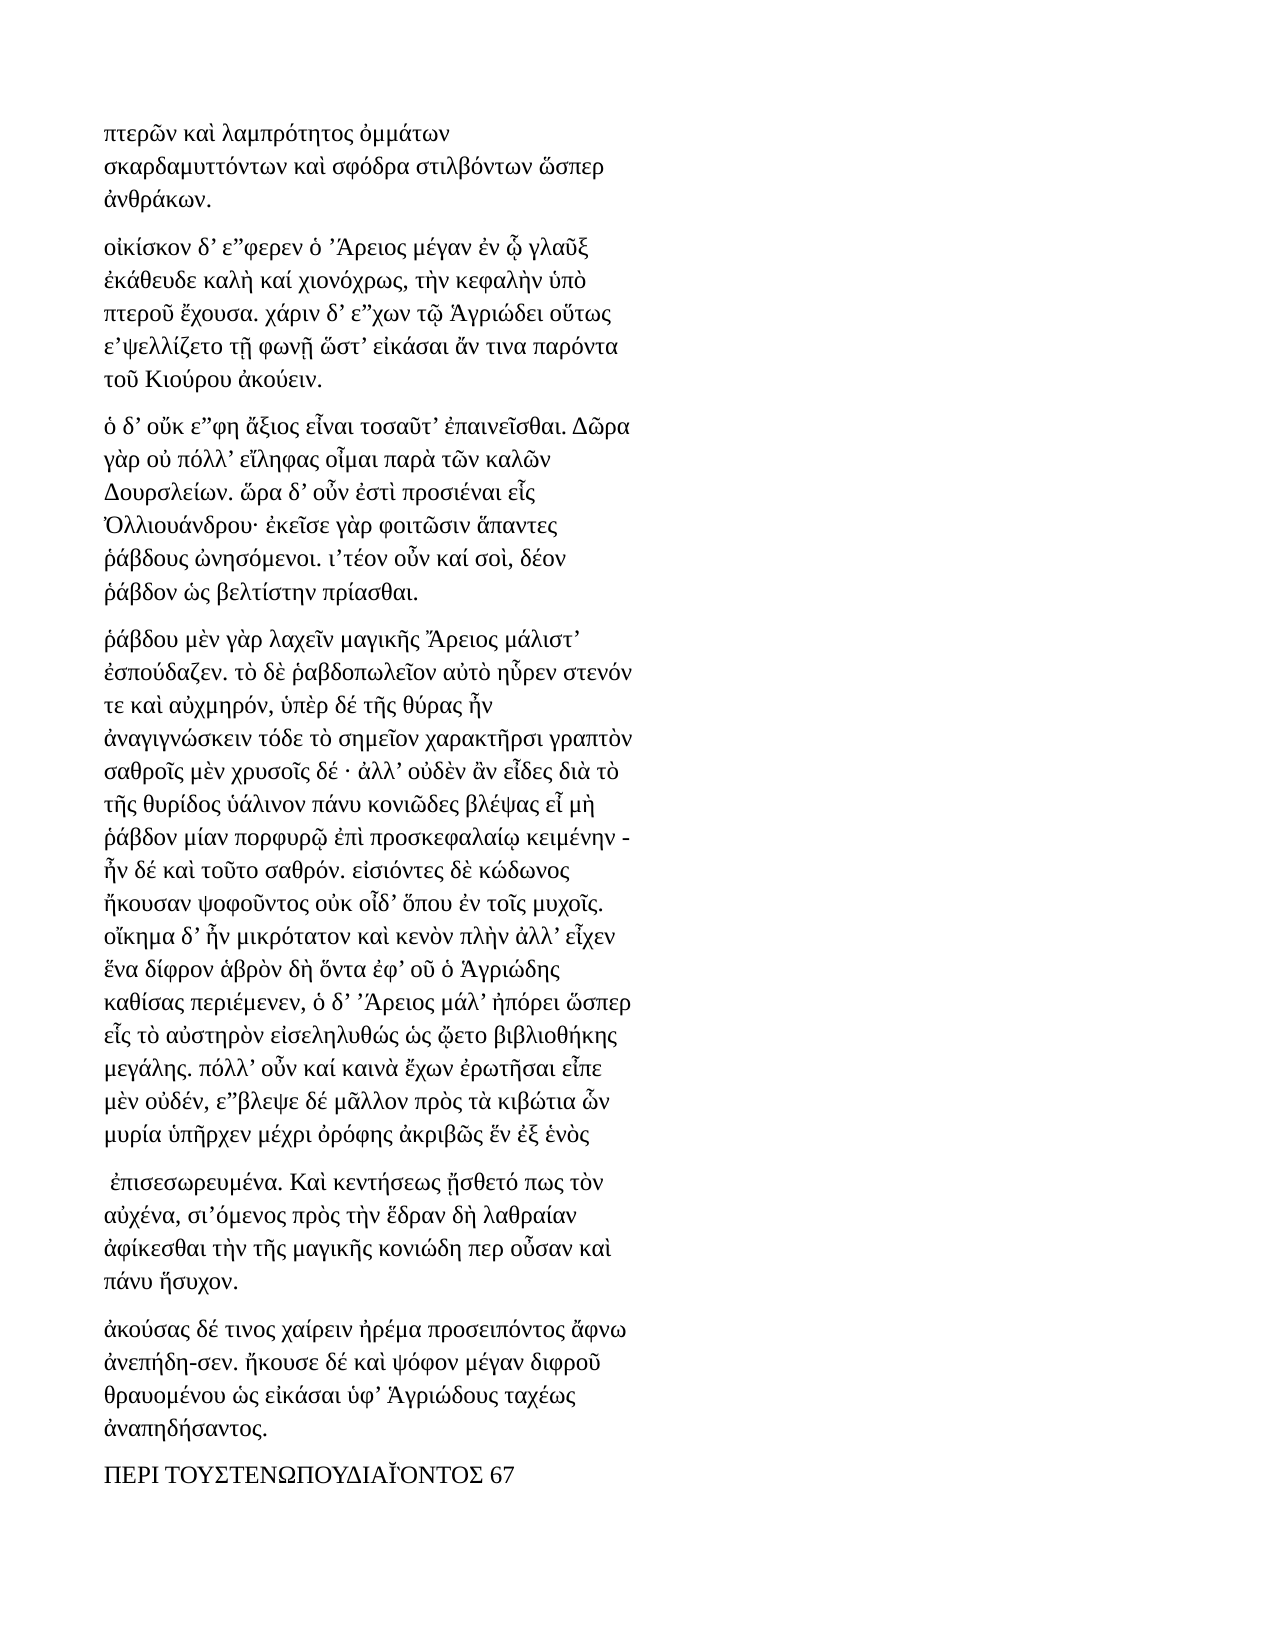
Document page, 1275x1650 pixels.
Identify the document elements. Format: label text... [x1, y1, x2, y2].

table_cell ἐπισεσωρευμένα. Καὶ κεντήσεως ᾔσθετό πως τὸν αὐχένα, σι’όμενος πρὸς τὴν ἕδραν δὴ λαθραίαν ἀφίκεσθαι τὴν τῆς μαγικῆς κονιώδη περ οὖσαν καὶ πάνυ ἥσυχον. [104, 1167, 637, 1314]
table_cell [638, 1167, 1157, 1314]
table_cell [638, 1460, 1157, 1508]
table_cell [638, 624, 1157, 1167]
table_cell ΠΕΡΙ ΤΟΥΣΤΕΝΩΠΟΥΔΙΑῘῸΝΤΟΣ 67 [104, 1460, 637, 1508]
table_cell ῥάβδου μὲν γὰρ λαχεῖν μαγικῆς Ἄρειος μάλιστ’ ἐσπούδαζεν. τὸ δὲ ῥαβδοπωλεῖον αὐτὸ ηὗρεν στενόν τε καὶ αὐχμηρόν, ὑπὲρ δέ τῆς θύρας ἦν ἀναγιγνώσκειν τόδε τὸ σημεῖον χαρακτῆρσι γραπτὸν σαθροῖς μὲν χρυσοῖς δέ · ἀλλ’ οὐδὲν ἂν εἶδες διὰ τὸ τῆς θυρίδος ὑάλινον πάνυ κονιῶδες βλέψας εἶ μὴ ῥάβδον μίαν πορφυρῷ ἐπὶ προσκεφαλαίῳ κειμένην - ἦν δέ καὶ τοῦτο σαθρόν. εἰσιόντες δὲ κώδωνος ἤκουσαν ψοφοῦντος οὐκ οἶδ’ ὅπου ἐν τοῖς μυχοῖς. οἴκημα δ’ ἦν μικρότατον καὶ κενὸν πλὴν ἀλλ’ εἶχεν ἕνα δίφρον ἁβρὸν δὴ ὅντα ἐφ’ οῦ ὁ Ἁγριώδης καθίσας περιέμενεν, ὁ δ’ ’Άρειος μάλ’ ἠπόρει ὥσπερ εἷς τὸ αὐστηρὸν εἰσεληλυθώς ὡς ᾤετο βιβλιοθήκης μεγάλης. πόλλ’ οὖν καί καινὰ ἔχων ἐρωτῆσαι εἶπε μὲν οὐδέν, ε”βλεψε δέ μᾶλλον πρὸς τὰ κιβώτια ὧν μυρία ὑπῆρχεν μέχρι ὀρόφης ἀκριβῶς ἕν ἐξ ἑνὸς [104, 624, 637, 1167]
table_cell [638, 411, 1157, 624]
table_cell [638, 118, 1157, 232]
table_cell ὁ δ’ οὔκ ε”φη ἄξιος εἶναι τοσαῦτ’ ἐπαινεῖσθαι. Δῶρα γὰρ οὐ πόλλ’ εἴληφας οἶμαι παρὰ τῶν καλῶν Δουρσλείων. ὥρα δ’ οὖν ἐστὶ προσιέναι εἷς Ὀλλιουάνδρου· ἐκεῖσε γὰρ φοιτῶσιν ἅπαντες ῥάβδους ὠνησόμενοι. ι’τέον οὖν καί σοὶ, δέον ῥάβδον ὡς βελτίστην πρίασθαι. [104, 411, 637, 624]
table_cell [638, 232, 1157, 411]
table_cell πτερῶν καὶ λαμπρότητος ὀμμάτων σκαρδαμυττόντων καὶ σφόδρα στιλβόντων ὥσπερ ἀνθράκων. [104, 118, 637, 232]
table_cell [638, 1314, 1157, 1460]
table_cell οἰκίσκον δ’ ε”φερεν ὁ ’Άρειος μέγαν ἐν ᾧ γλαῦξ ἐκάθευδε καλὴ καί χιονόχρως, τὴν κεφαλὴν ὑπὸ πτεροῦ ἔχουσα. χάριν δ’ ε”χων τῷ Ἁγριώδει οὕτως ε’ψελλίζετο τῇ φωνῇ ὥστ’ εἰκάσαι ἄν τινα παρόντα τοῦ Κιούρου ἀκούειν. [104, 232, 637, 411]
table_cell ἀκούσας δέ τινος χαίρειν ἠρέμα προσειπόντος ἄφνω ἀνεπήδη-σεν. ἤκουσε δέ καὶ ψόφον μέγαν διφροῦ θραυομένου ὡς εἰκάσαι ὑφ’ Ἁγριώδους ταχέως ἀναπηδήσαντος. [104, 1314, 637, 1460]
